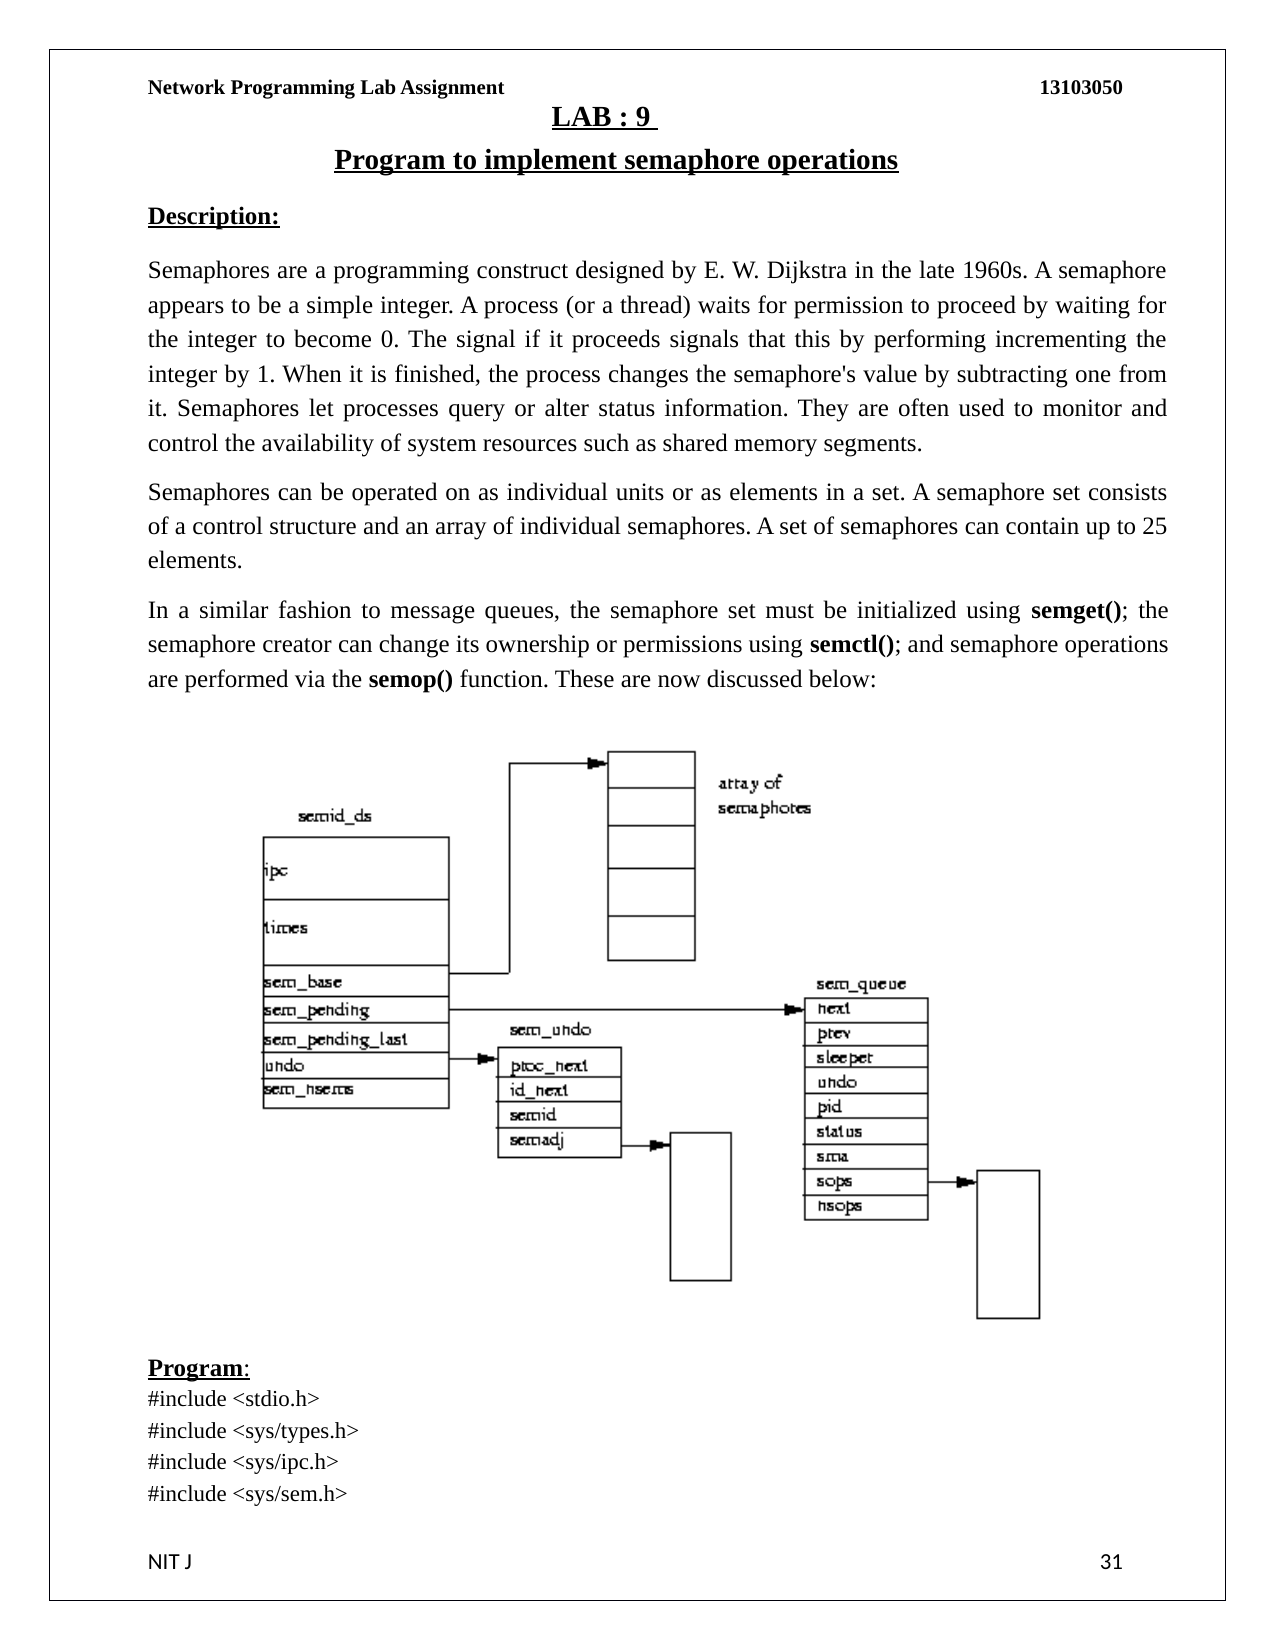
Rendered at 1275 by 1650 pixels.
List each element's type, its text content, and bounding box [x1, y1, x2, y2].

text Semaphores can be operated on as individual units or as elements in a set. A semaphore set consists of a control structure and an array of individual semaphores. A set of semaphores can contain up to 25 elements. [148, 477, 1169, 574]
text LAB : 9 [148, 99, 1169, 133]
text #include <sys/types.h> [148, 1417, 1169, 1443]
text Semaphores are a programming construct designed by E. W. Dijkstra in the late 1960s. A semaphore appears to be a simple integer. A process (or a thread) waits for permission to proceed by waiting for the integer to become 0. The signal if it proceeds signals that this by performing incrementing the integer by 1. When it is finished, the process changes the semaphore's value by subtracting one from it. Semaphores let processes query or alter status information. They are often used to monitor and control the availability of system resources such as shared memory segments. [148, 255, 1169, 456]
text #include <sys/sem.h> [148, 1480, 1169, 1506]
text #include <sys/ipc.h> [148, 1448, 1169, 1475]
text #include <stdio.h> [148, 1385, 1169, 1412]
picture [227, 708, 1098, 1354]
text Program to implement semaphore operations [148, 142, 1169, 176]
text Program: [148, 1227, 1169, 1382]
text Description: [148, 201, 1169, 230]
text In a similar fashion to message queues, the semaphore set must be initialized using semget(); the semaphore creator can change its ownership or permissions using semctl(); and semaphore operations are performed via the semop() function. These are now discussed below: [148, 595, 1169, 692]
